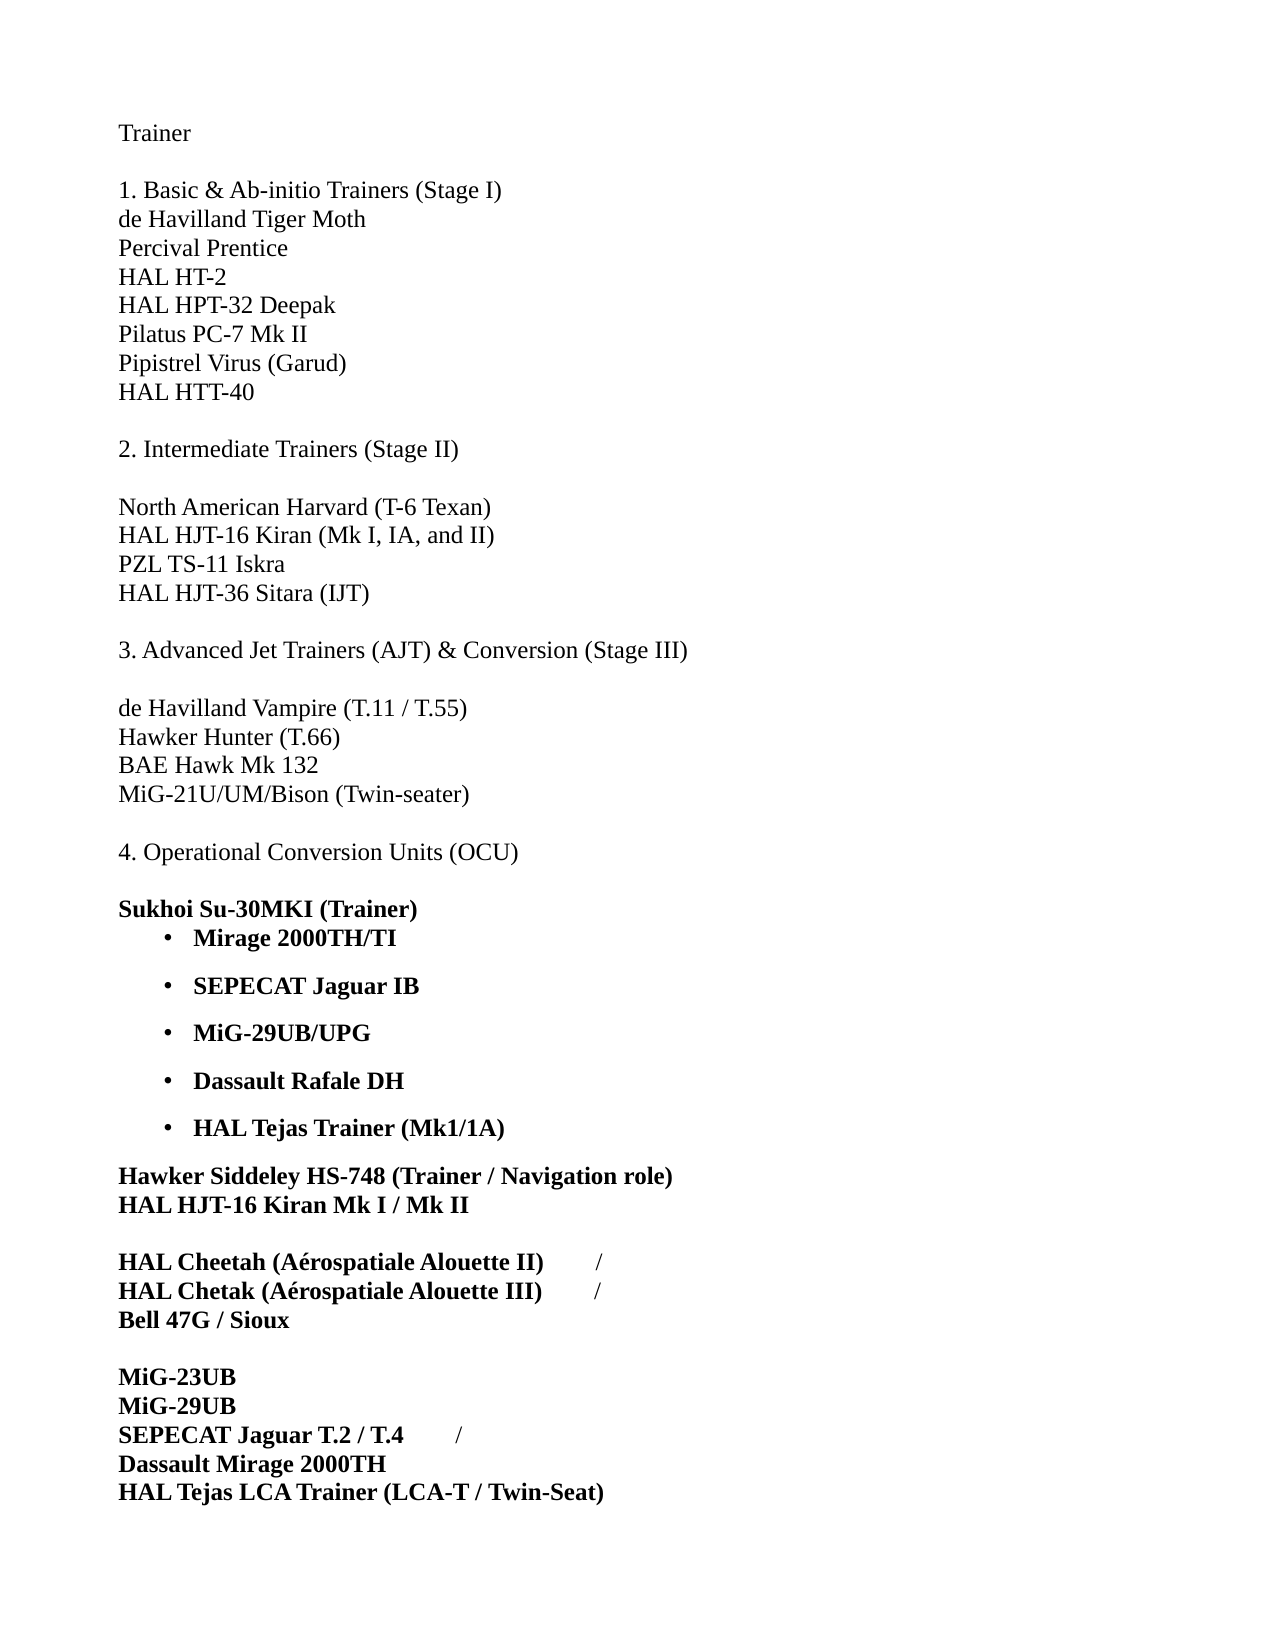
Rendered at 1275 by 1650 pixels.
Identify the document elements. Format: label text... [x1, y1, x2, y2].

list HAL Tejas Trainer (Mk1/1A) [164, 1113, 1157, 1142]
text Trainer 1. Basic & Ab-initio Trainers (Stage I) de Havilland Tiger Moth Percival Prentice HAL HT-2 HAL HPT-32 Deepak Pilatus PC-7 Mk II Pipistrel Virus (Garud) HAL HTT-40 2. Intermediate Trainers (Stage II) North American Harvard (T-6 Texan) [118, 118, 1157, 521]
text HAL HJT-16 Kiran (Mk I, IA, and II) PZL TS-11 Iskra HAL HJT-36 Sitara (IJT) 3. Advanced Jet Trainers (AJT) & Conversion (Stage III) de Havilland Vampire (T.11 / T.55) Hawker Hunter (T.66) BAE Hawk Mk 132 MiG-21U/UM/Bison (Twin-seater) 4. Operational Conversion Units (OCU) Sukhoi Su-30MKI (Trainer) [118, 521, 1157, 923]
list Mirage 2000TH/TI [164, 923, 1157, 952]
list MiG-29UB/UPG [164, 1018, 1157, 1047]
list Dassault Rafale DH [164, 1066, 1157, 1095]
text Hawker Siddeley HS-748 (Trainer / Navigation role) 🇬🇧 HAL HJT-16 Kiran Mk I / Mk II 🇮🇳 HAL Cheetah (Aérospatiale Alouette II) 🇫🇷 / 🇮🇳 HAL Chetak (Aérospatiale Alouette III) 🇫🇷 / 🇮🇳 Bell 47G / Sioux 🇺🇸 MiG-23UB 🇷🇺 MiG-29UB 🇷🇺 SEPECAT Jaguar T.2 / T.4 🇬🇧 / 🇫🇷 Dassault Mirage 2000TH 🇫🇷 HAL Tejas LCA Trainer (LCA-T / Twin-Seat) 🇮🇳 [118, 1161, 1157, 1506]
list SEPECAT Jaguar IB [164, 971, 1157, 999]
